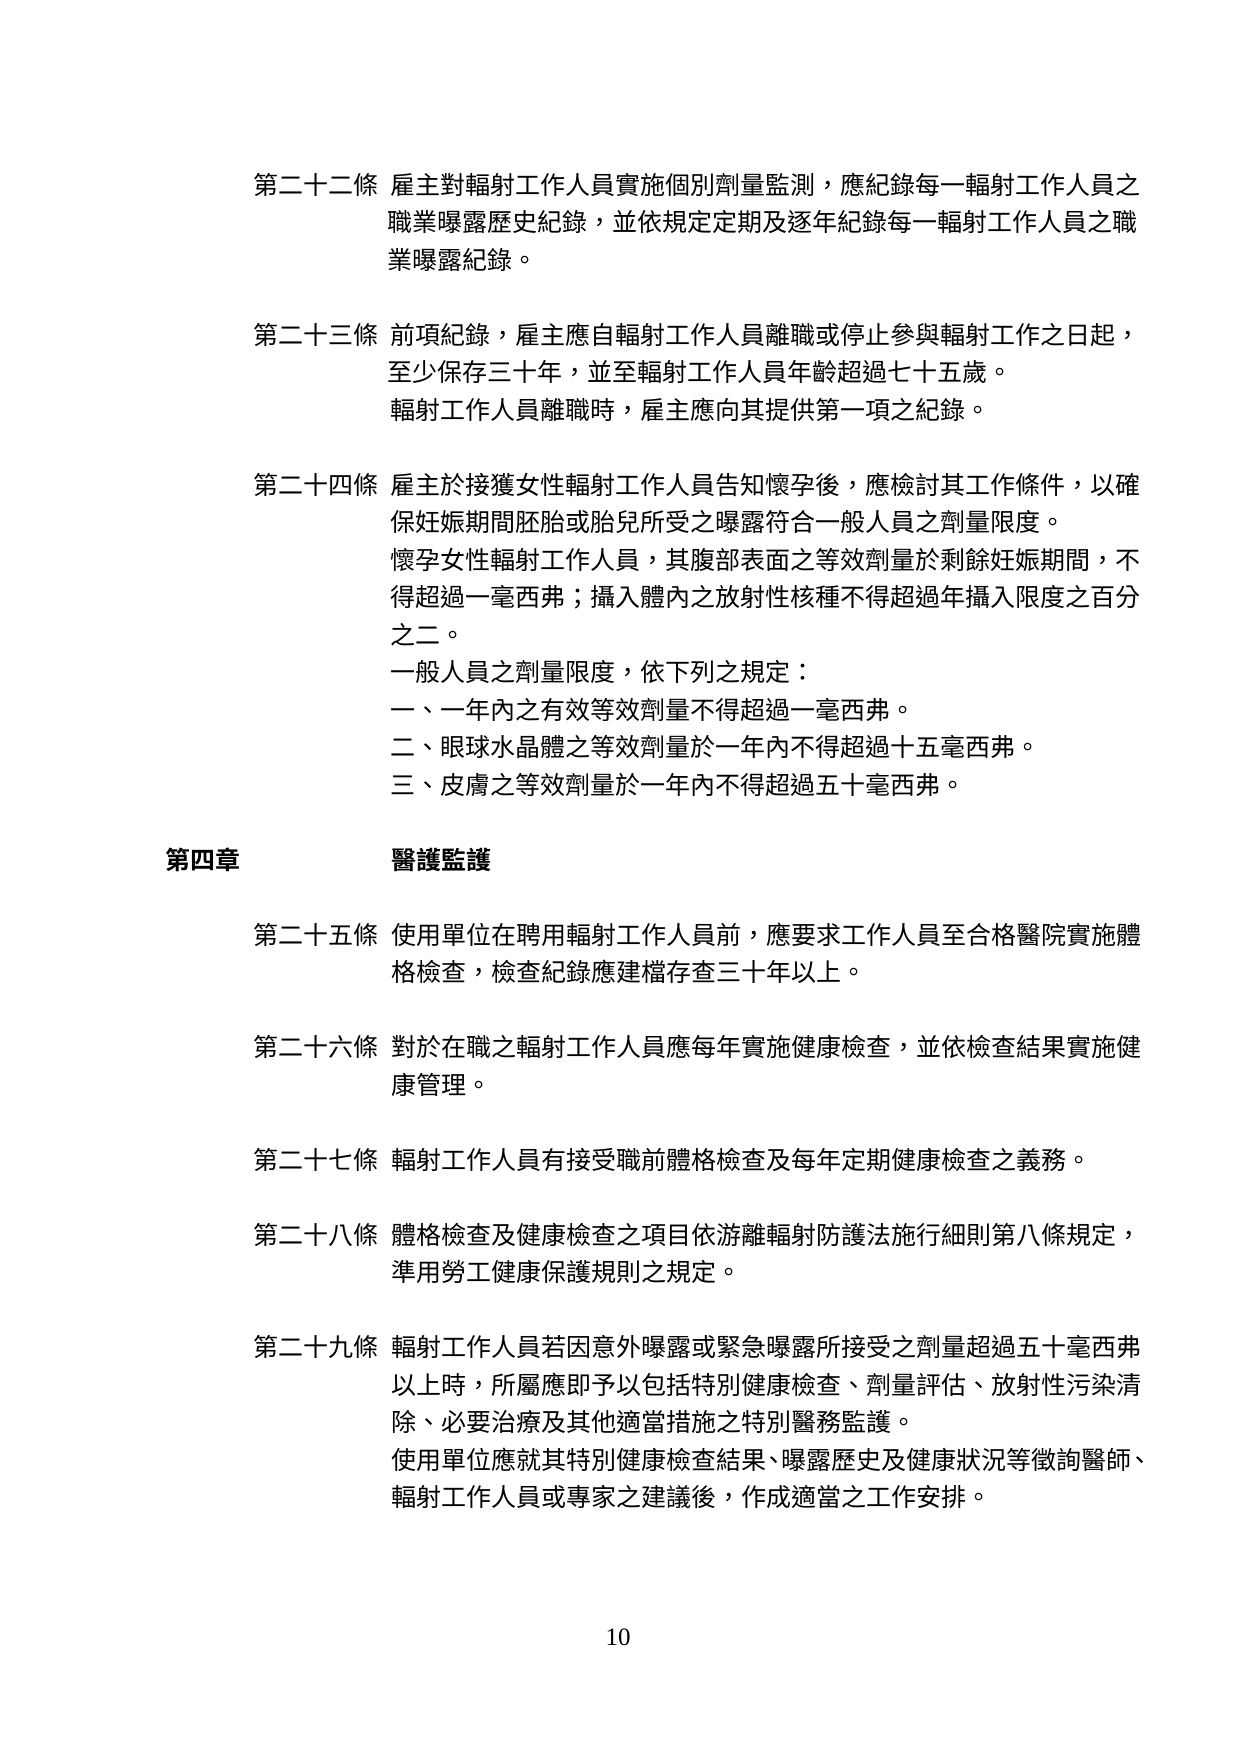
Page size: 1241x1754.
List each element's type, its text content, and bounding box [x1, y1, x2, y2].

table_cell [1150, 840, 1175, 914]
table_cell [163, 165, 250, 839]
table_cell 使用單位在聘用輻射工作人員前，應要求工作人員至合格醫院實施體格檢查，檢查紀錄應建檔存查三十年以上。 [388, 915, 1150, 1027]
table_cell [250, 840, 388, 914]
table_cell 第二十七條 [250, 1140, 388, 1214]
table_cell [1150, 165, 1175, 839]
table_cell [163, 1140, 250, 1214]
table_cell 第二十五條 [250, 915, 388, 1027]
table_cell 體格檢查及健康檢查之項目依游離輻射防護法施行細則第八條規定，準用勞工健康保護規則之規定。 [388, 1215, 1150, 1327]
table_cell [163, 1327, 250, 1552]
table_cell [1150, 1027, 1175, 1139]
table_cell [163, 915, 250, 1027]
table_cell [1159, 1140, 1175, 1214]
table_cell [1159, 1327, 1175, 1552]
table_cell [1150, 1140, 1158, 1552]
table_cell [1159, 1215, 1175, 1327]
table_cell 對於在職之輻射工作人員應每年實施健康檢查，並依檢查結果實施健康管理。 [388, 1027, 1150, 1139]
table_cell [163, 1215, 250, 1327]
table_cell 輻射工作人員若因意外曝露或緊急曝露所接受之劑量超過五十毫西弗以上時，所屬應即予以包括特別健康檢查、劑量評估、放射性污染清除、必要治療及其他適當措施之特別醫務監護。 使用單位應就其特別健康檢查結果、曝露歷史及健康狀況等徵詢醫師、輻射工作人員或專家之建議後，作成適當之工作安排。 [388, 1327, 1150, 1552]
table_cell [163, 1027, 250, 1139]
table_cell 雇主對輻射工作人員實施個別劑量監測，應紀錄每一輻射工作人員之職業曝露歷史紀錄，並依規定定期及逐年紀錄每一輻射工作人員之職業曝露紀錄。 前項紀錄，雇主應自輻射工作人員離職或停止參與輻射工作之日起，至少保存三十年，並至輻射工作人員年齡超過七十五歲。 輻射工作人員離職時，雇主應向其提供第一項之紀錄。 雇主於接獲女性輻射工作人員告知懷孕後，應檢討其工作條件，以確保妊娠期間胚胎或胎兒所受之曝露符合一般人員之劑量限度。 懷孕女性輻射工作人員，其腹部表面之等效劑量於剩餘妊娠期間，不得超過一毫西弗；攝入體內之放射性核種不得超過年攝入限度之百分之二。 一般人員之劑量限度，依下列之規定： 一、一年內之有效等效劑量不得超過一毫西弗。 眼球水晶體之等效劑量於一年內不得超過十五毫西弗。 皮膚之等效劑量於一年內不得超過五十毫西弗。 [388, 165, 1150, 839]
table_cell 醫護監護 [388, 840, 1150, 914]
table_cell 第二十六條 [250, 1027, 388, 1139]
table_cell 輻射工作人員有接受職前體格檢查及每年定期健康檢查之義務。 [388, 1140, 1150, 1214]
table_cell 第二十二條 第二十三條 第二十四條 [250, 165, 388, 839]
table_cell 第二十九條 [250, 1327, 388, 1552]
table_cell 第四章 [163, 840, 250, 914]
table_cell 第二十八條 [250, 1215, 388, 1327]
table_cell [1150, 915, 1175, 1027]
